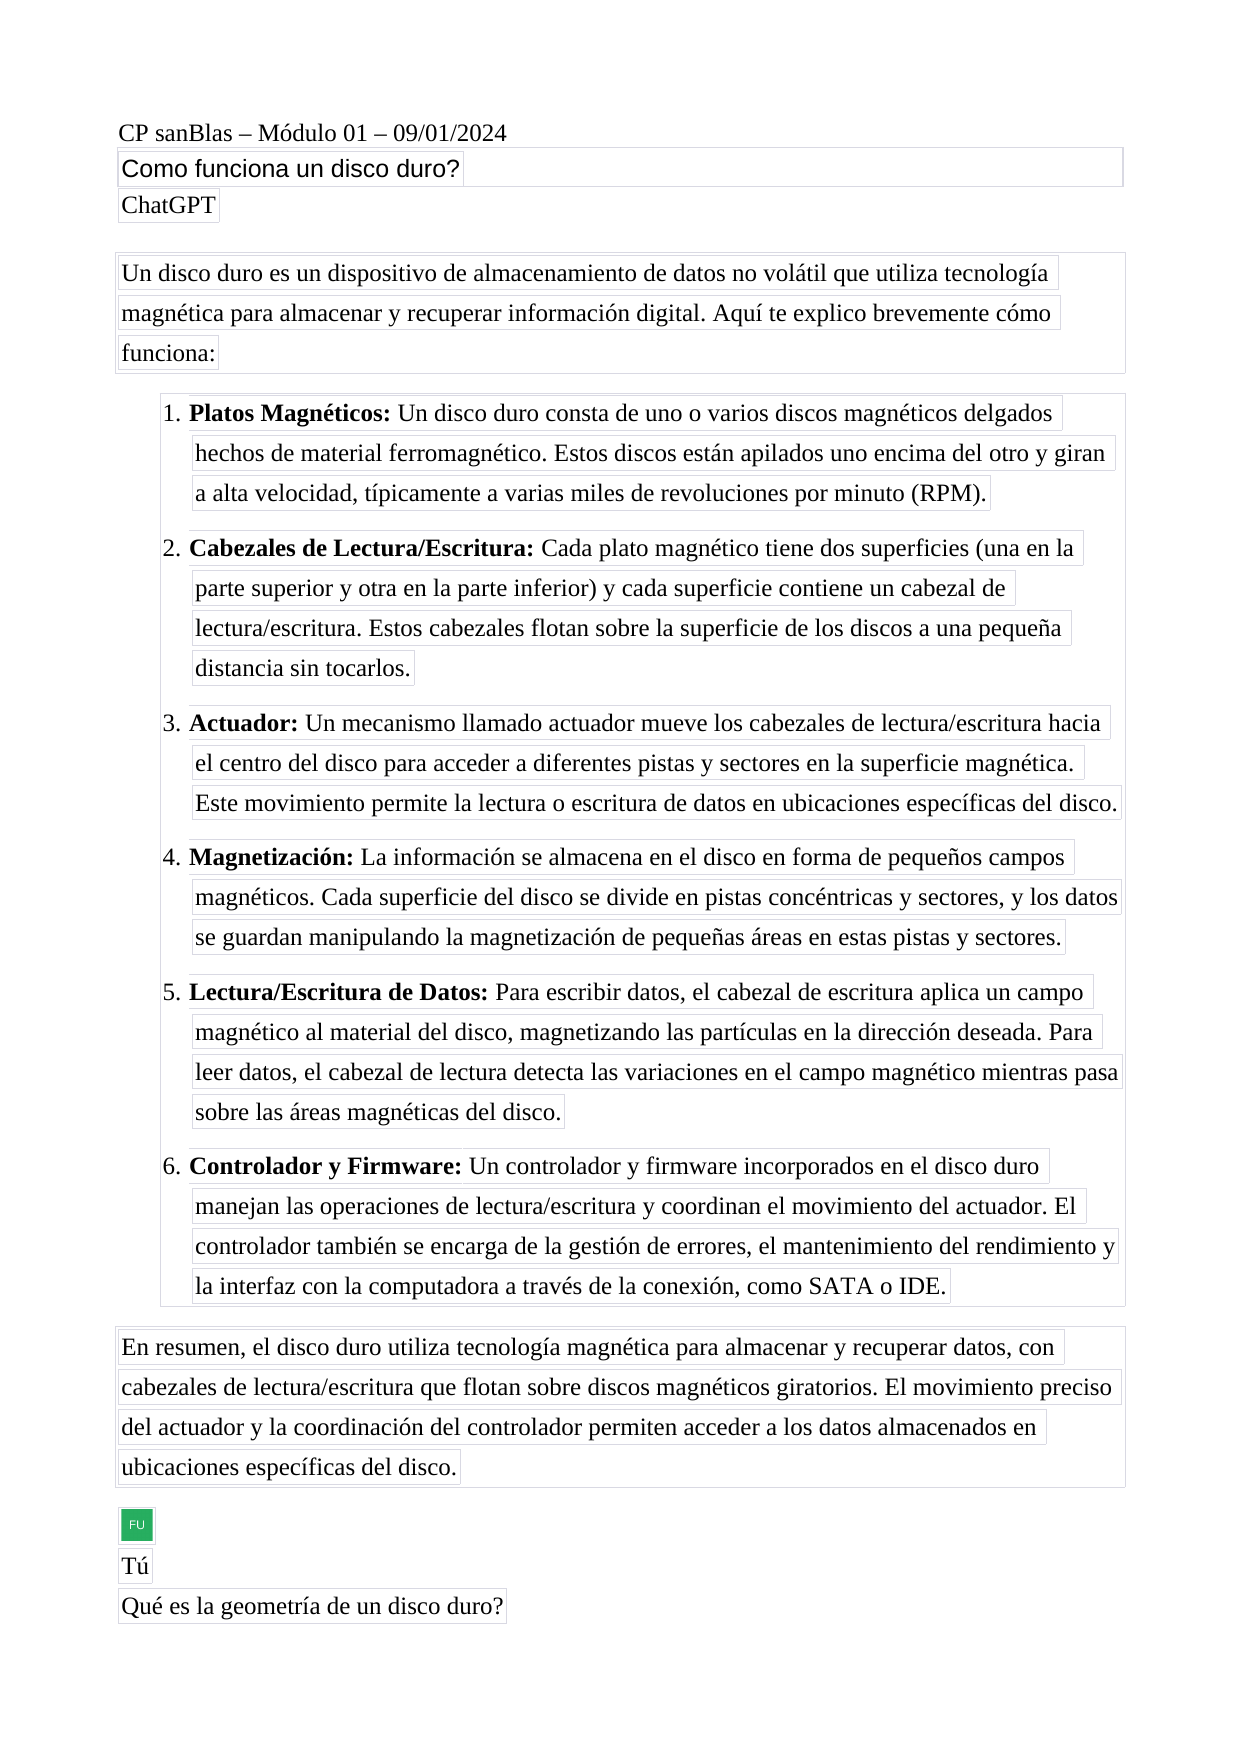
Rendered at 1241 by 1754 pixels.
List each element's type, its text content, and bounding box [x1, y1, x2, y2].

text En resumen, el disco duro utiliza tecnología magnética para almacenar y recuperar datos, con cabezales de lectura/escritura que flotan sobre discos magnéticos giratorios. El movimiento preciso del actuador y la coordinación del controlador permiten acceder a los datos almacenados en ubicaciones específicas del disco. [116, 1327, 1125, 1487]
text Un disco duro es un dispositivo de almacenamiento de datos no volátil que utiliza tecnología magnética para almacenar y recuperar información digital. Aquí te explico brevemente cómo funciona: [116, 253, 1125, 373]
text CP sanBlas – Módulo 01 – 09/01/2024 [118, 118, 1122, 147]
list Platos Magnéticos: Un disco duro consta de uno o varios discos magnéticos delgados hechos de material ferromagnético. Estos discos están apilados uno encima del otro y giran a alta velocidad, típicamente a varias miles de revoluciones por minuto (RPM). [161, 394, 1125, 510]
picture [121, 1509, 153, 1541]
list Actuador: Un mecanismo llamado actuador mueve los cabezales de lectura/escritura hacia el centro del disco para acceder a diferentes pistas y sectores en la superficie magnética. Este movimiento permite la lectura o escritura de datos en ubicaciones específicas del disco. [161, 702, 1125, 819]
text [153, 1548, 1122, 1583]
text ChatGPT [119, 189, 219, 222]
text [507, 1588, 1122, 1623]
text Qué es la geometría de un disco duro? [119, 1589, 506, 1623]
list Cabezales de Lectura/Escritura: Cada plato magnético tiene dos superficies (una en la parte superior y otra en la parte inferior) y cada superficie contiene un cabezal de lectura/escritura. Estos cabezales flotan sobre la superficie de los discos a una pequeña distancia sin tocarlos. [161, 527, 1125, 685]
text [220, 187, 1122, 222]
text Tú [119, 1549, 152, 1583]
text Como funciona un disco duro? [118, 148, 1122, 186]
list Lectura/Escritura de Datos: Para escribir datos, el cabezal de escritura aplica un campo magnético al material del disco, magnetizando las partículas en la dirección deseada. Para leer datos, el cabezal de lectura detecta las variaciones en el campo magnético mientras pasa sobre las áreas magnéticas del disco. [161, 971, 1125, 1128]
list Controlador y Firmware: Un controlador y firmware incorporados en el disco duro manejan las operaciones de lectura/escritura y coordinan el movimiento del actuador. El controlador también se encarga de la gestión de errores, el mantenimiento del rendimiento y la interfaz con la computadora a través de la conexión, como SATA o IDE. [161, 1145, 1125, 1306]
list Magnetización: La información se almacena en el disco en forma de pequeños campos magnéticos. Cada superficie del disco se divide en pistas concéntricas y sectores, y los datos se guardan manipulando la magnetización de pequeñas áreas en estas pistas y sectores. [161, 836, 1125, 954]
